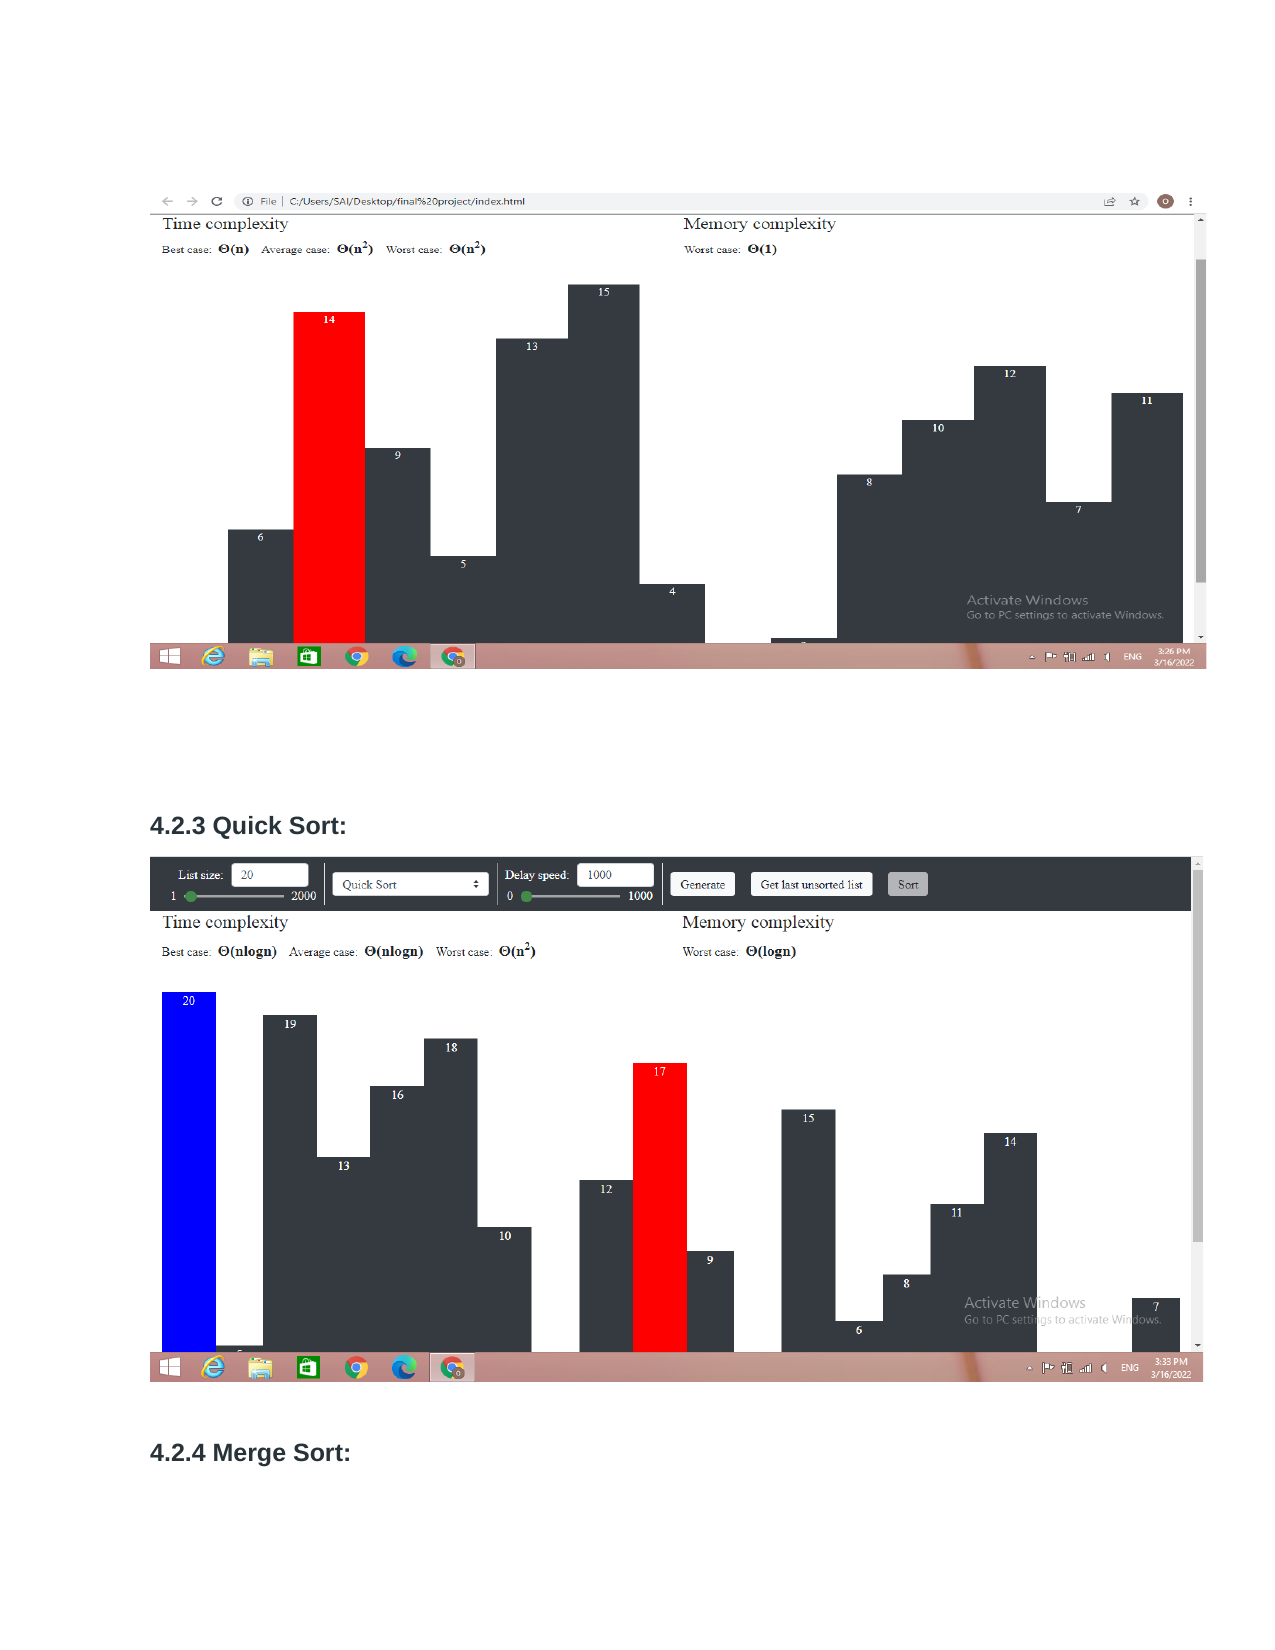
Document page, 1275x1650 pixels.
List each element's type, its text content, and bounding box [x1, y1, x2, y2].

text 4.2.4 Merge Sort: [150, 1437, 1125, 1466]
text 4.2.3 Quick Sort: [150, 811, 1125, 840]
picture [150, 193, 1207, 669]
picture [150, 854, 1204, 1382]
